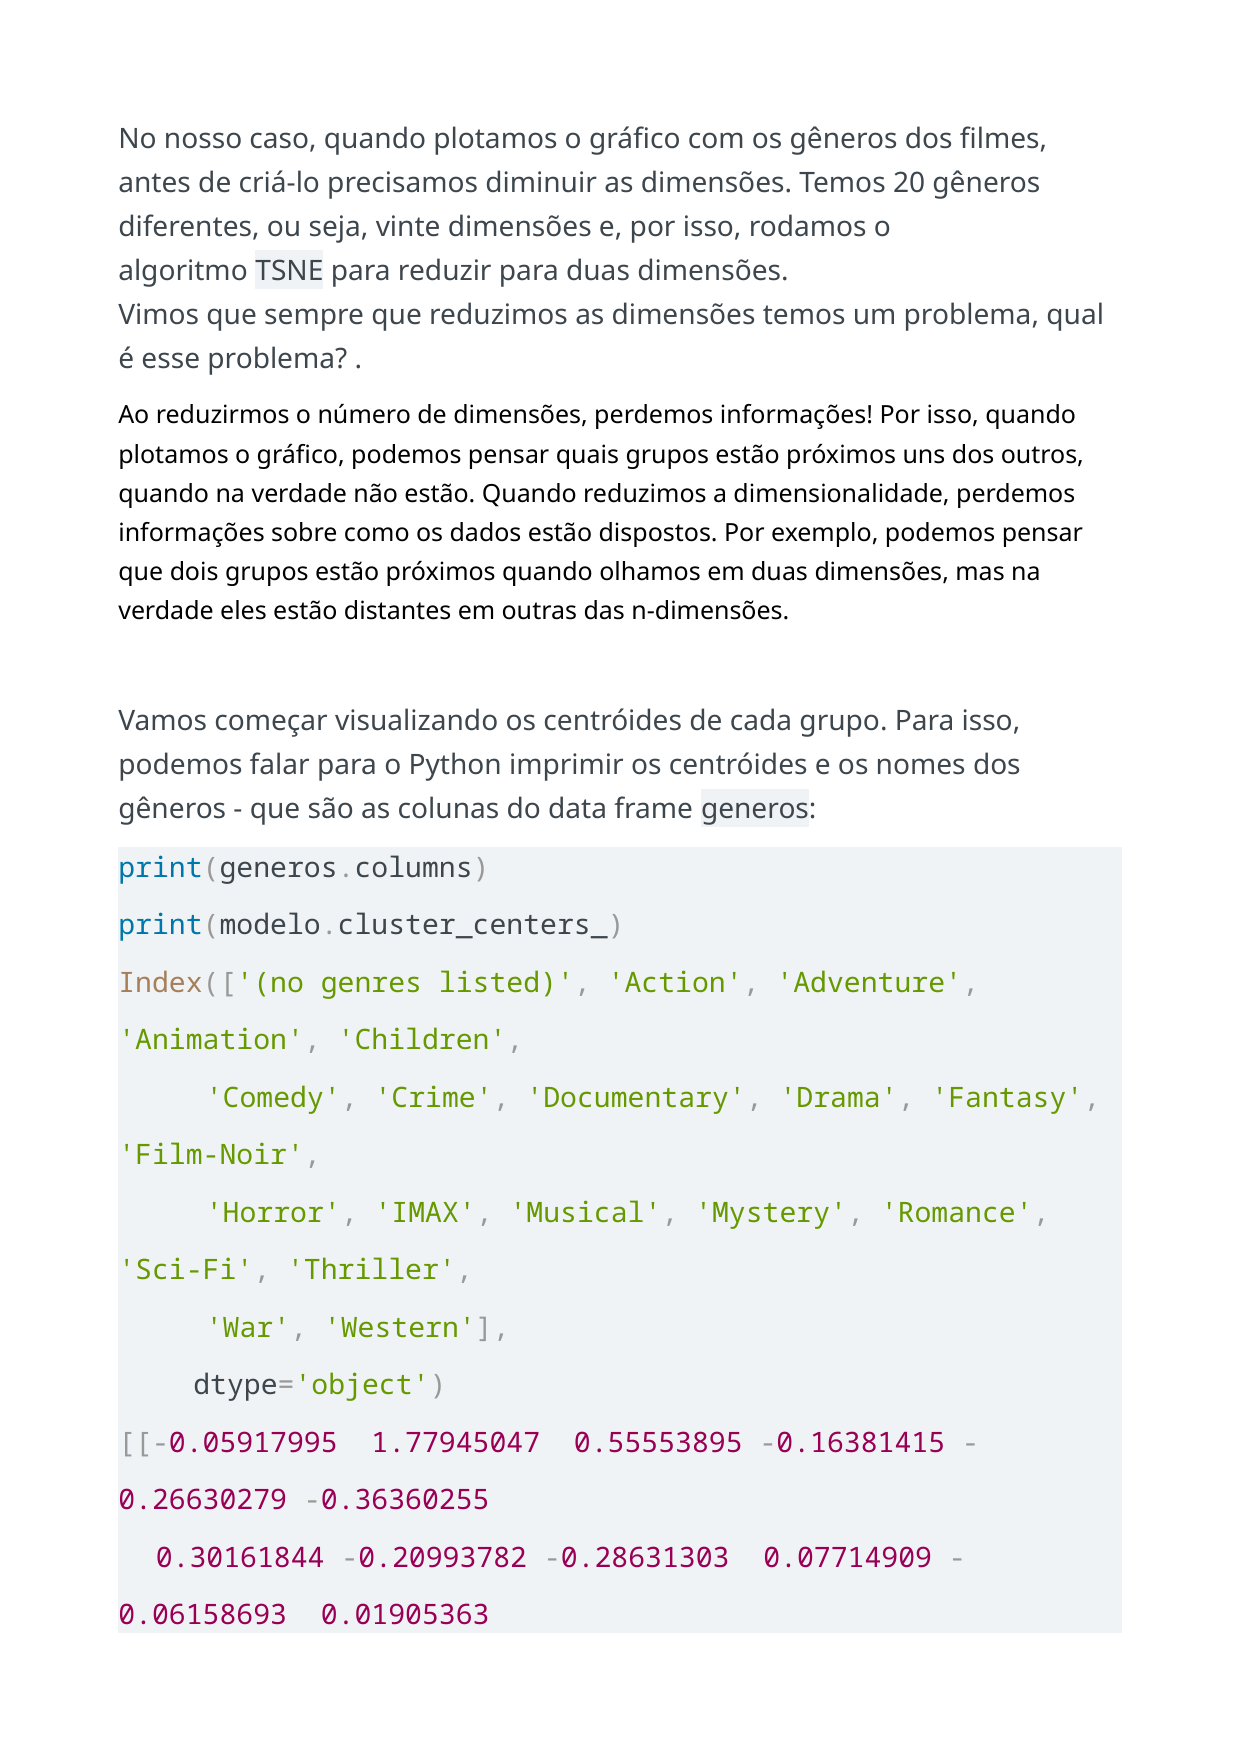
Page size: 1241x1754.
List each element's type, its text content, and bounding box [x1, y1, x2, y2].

text dtype='object') [118, 1365, 1122, 1403]
text Vimos que sempre que reduzimos as dimensões temos um problema, qual é esse problema? . [118, 294, 1122, 377]
text print(generos.columns) [118, 847, 1122, 886]
text Index(['(no genres listed)', 'Action', 'Adventure', 'Animation', 'Children', [118, 962, 1122, 1058]
text print(modelo.cluster_centers_) [118, 905, 1122, 943]
text No nosso caso, quando plotamos o gráfico com os gêneros dos filmes, antes de criá-lo precisamos diminuir as dimensões. Temos 20 gêneros diferentes, ou seja, vinte dimensões e, por isso, rodamos o algoritmo TSNE para reduzir para duas dimensões. [118, 118, 1122, 289]
text 'Comedy', 'Crime', 'Documentary', 'Drama', 'Fantasy', 'Film-Noir', [118, 1077, 1122, 1173]
text 'War', 'Western'], [118, 1307, 1122, 1346]
text Vamos começar visualizando os centróides de cada grupo. Para isso, podemos falar para o Python imprimir os centróides e os nomes dos gêneros - que são as colunas do data frame generos: [118, 700, 1122, 827]
text Ao reduzirmos o número de dimensões, perdemos informações! Por isso, quando plotamos o gráfico, podemos pensar quais grupos estão próximos uns dos outros, quando na verdade não estão. Quando reduzimos a dimensionalidade, perdemos informações sobre como os dados estão dispostos. Por exemplo, podemos pensar que dois grupos estão próximos quando olhamos em duas dimensões, mas na verdade eles estão distantes em outras das n-dimensões. [118, 397, 1122, 627]
text 'Horror', 'IMAX', 'Musical', 'Mystery', 'Romance', 'Sci-Fi', 'Thriller', [118, 1192, 1122, 1288]
text [[-0.05917995 1.77945047 0.55553895 -0.16381415 -0.26630279 -0.36360255 [118, 1422, 1122, 1518]
text 0.30161844 -0.20993782 -0.28631303 0.07714909 -0.06158693 0.01905363 [118, 1537, 1122, 1633]
